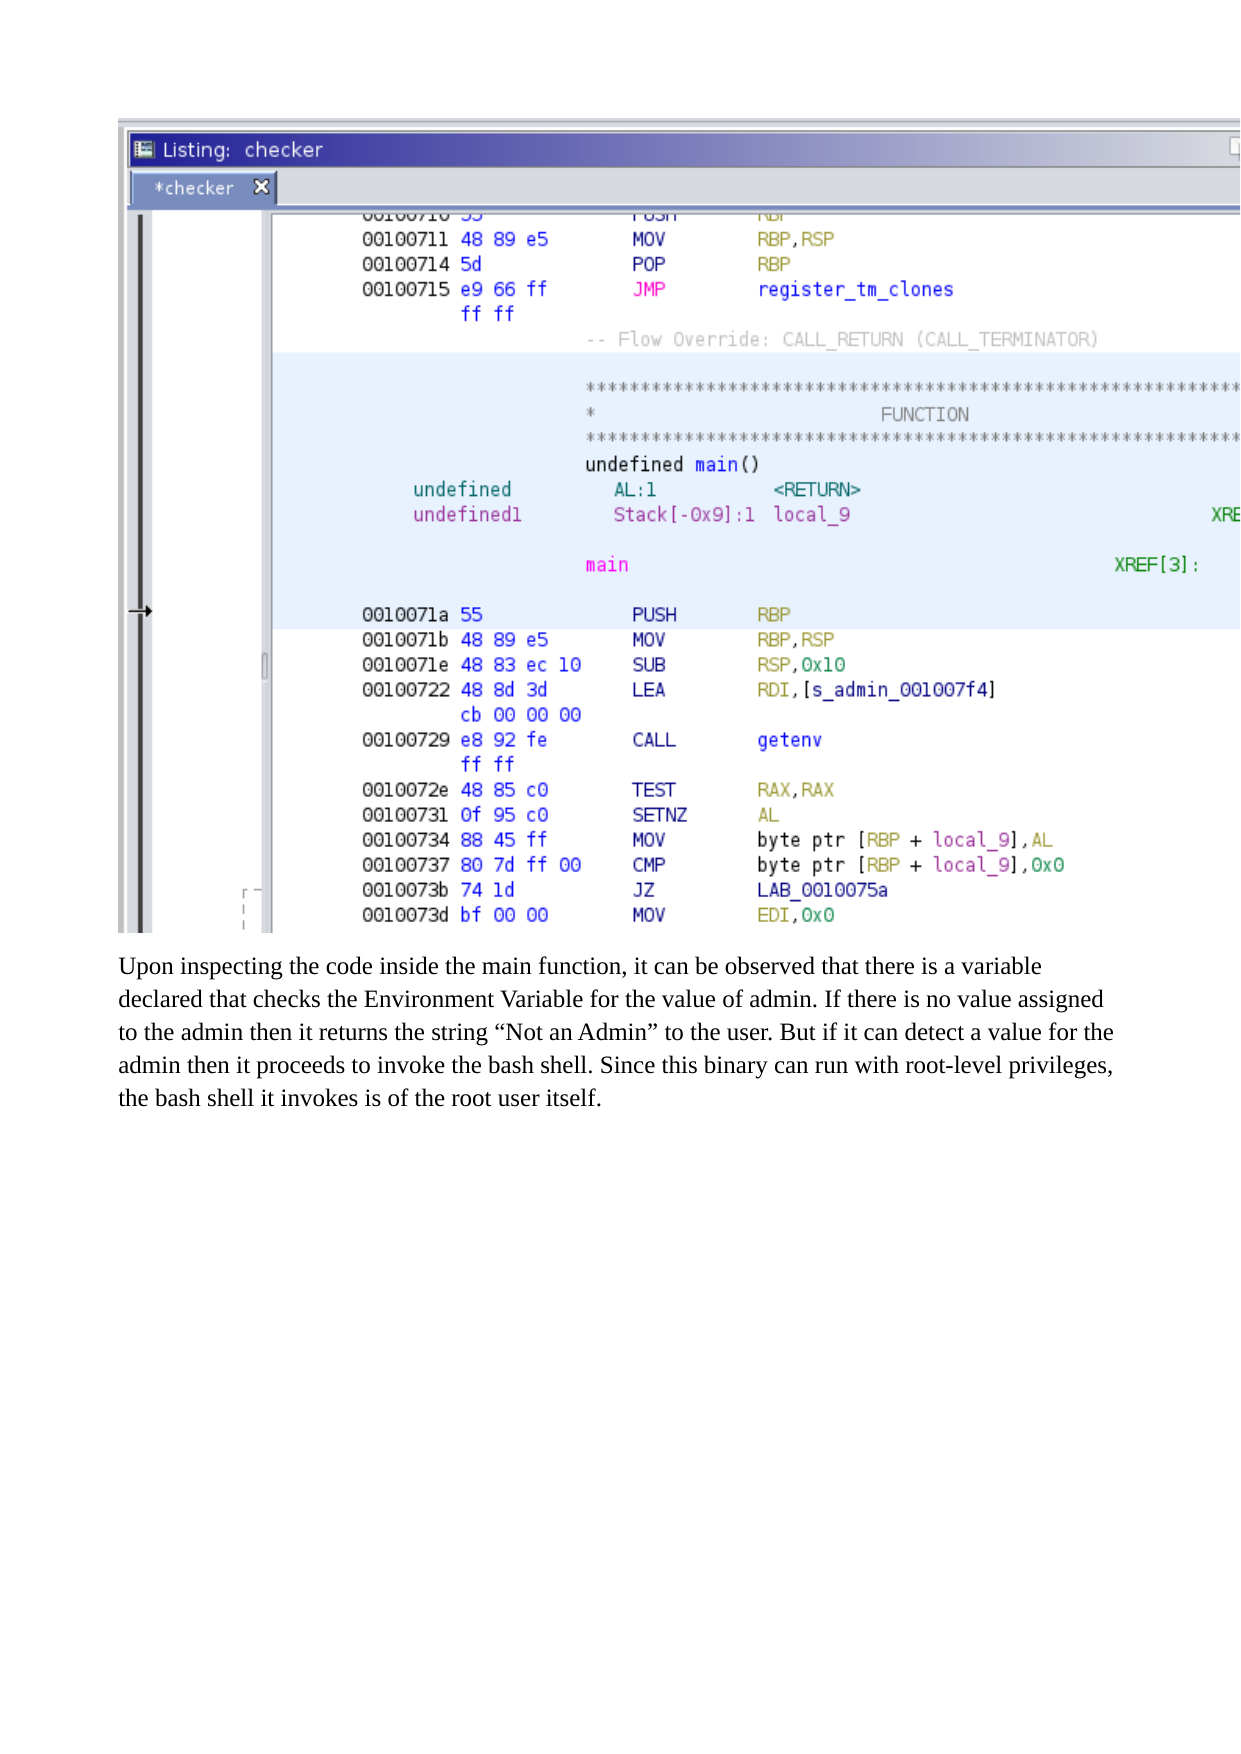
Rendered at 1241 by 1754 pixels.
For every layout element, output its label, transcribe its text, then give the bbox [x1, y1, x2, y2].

text Upon inspecting the code inside the main function, it can be observed that there is a variable declared that checks the Environment Variable for the value of admin. If there is no value assigned to the admin then it returns the string “Not an Admin” to the user. But if it can detect a value for the admin then it proceeds to invoke the bash shell. Since this binary can run with root-level privileges, the bash shell it invokes is of the root user itself. [118, 951, 1122, 1112]
picture [118, 118, 1241, 933]
